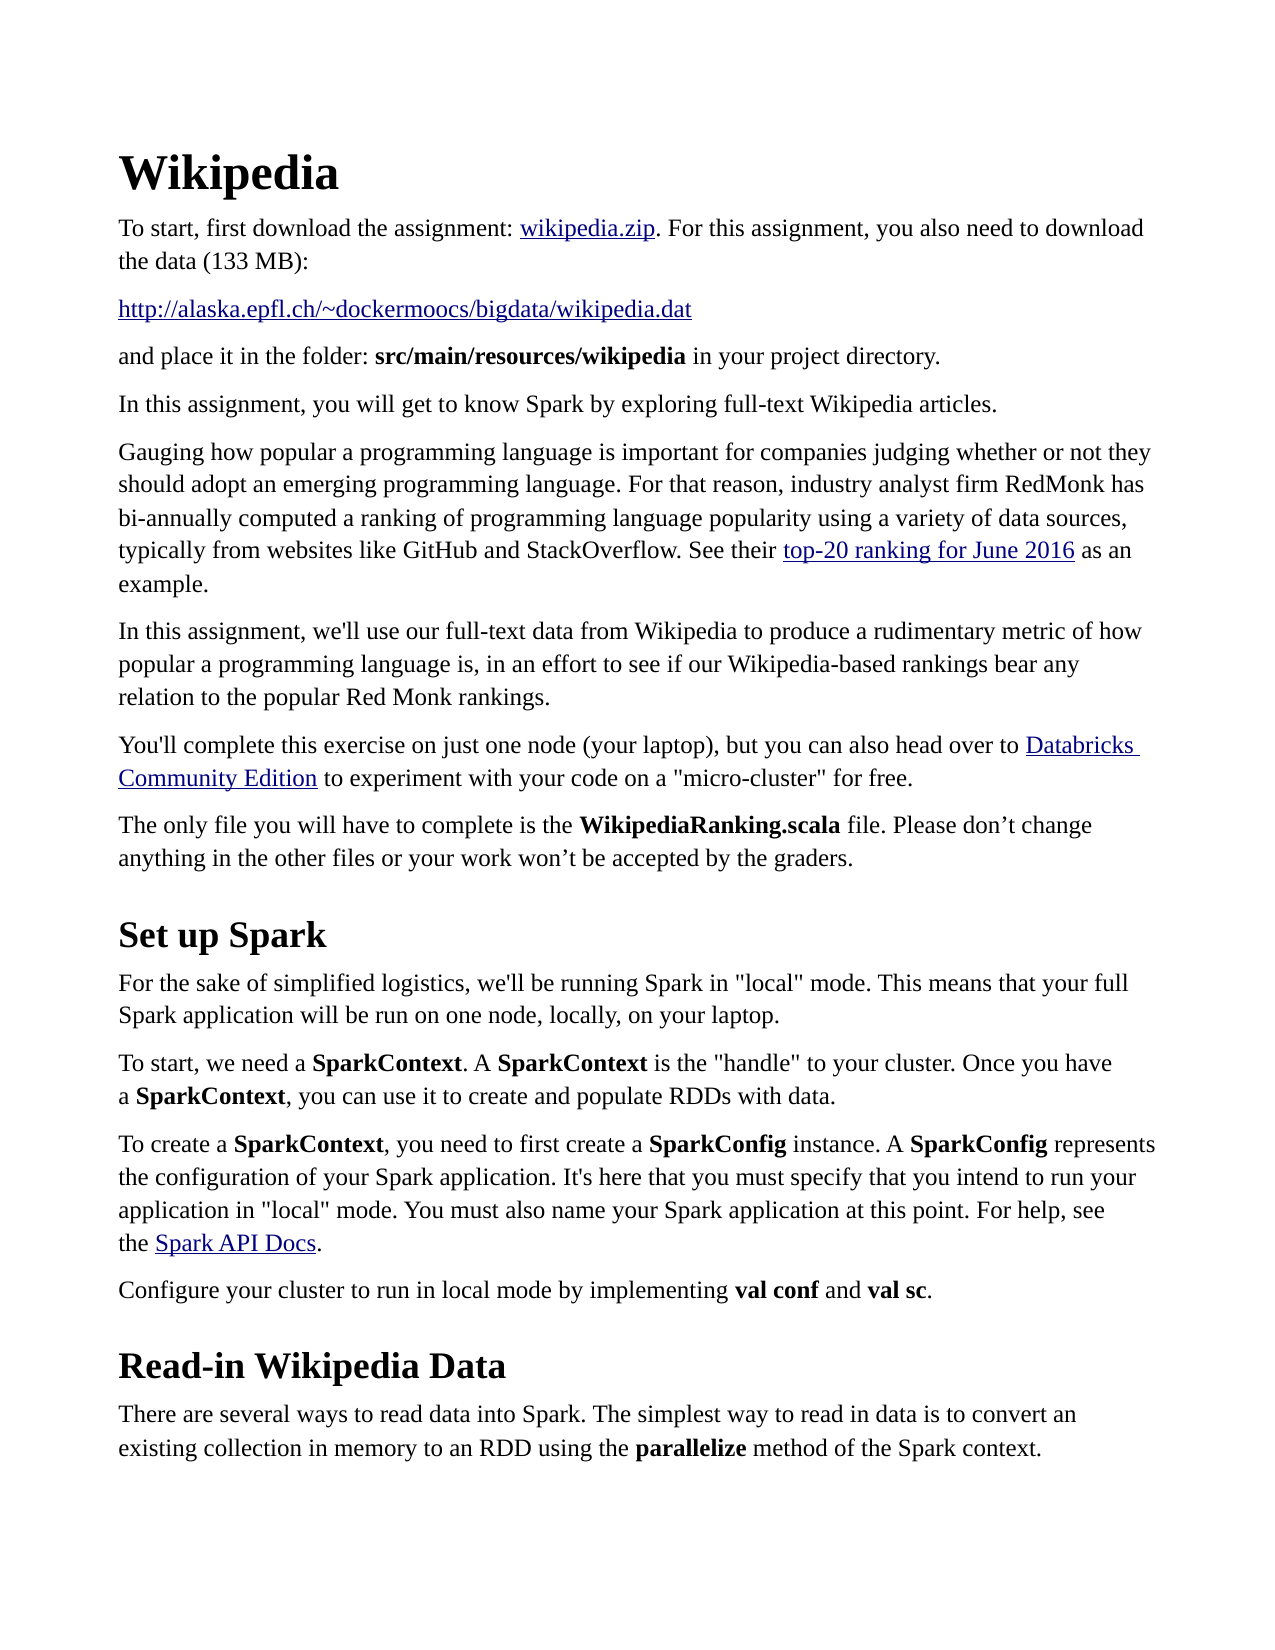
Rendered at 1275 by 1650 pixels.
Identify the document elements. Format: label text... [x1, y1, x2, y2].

text http://alaska.epfl.ch/~dockermoocs/bigdata/wikipedia.dat [118, 294, 1157, 322]
text There are several ways to read data into Spark. The simplest way to read in data is to convert an existing collection in memory to an RDD using the parallelize method of the Spark context. [118, 1399, 1157, 1461]
text Gauging how popular a programming language is important for companies judging whether or not they should adopt an emerging programming language. For that reason, industry analyst firm RedMonk has bi-annually computed a ranking of programming language popularity using a variety of data sources, typically from websites like GitHub and StackOverflow. See their top-20 ranking for June 2016 as an example. [118, 437, 1157, 597]
subtitle Wikipedia [118, 143, 1157, 201]
text You'll complete this exercise on just one node (your laptop), but you can also head over to Databricks Community Edition to experiment with your code on a "micro-cluster" for free. [118, 730, 1157, 792]
text Configure your cluster to run in local mode by implementing val conf and val sc. [118, 1276, 1157, 1304]
subtitle Set up Spark [118, 912, 1157, 955]
text The only file you will have to complete is the WikipediaRanking.scala file. Please don’t change anything in the other files or your work won’t be accepted by the graders. [118, 811, 1157, 872]
text and place it in the folder: src/main/resources/wikipedia in your project directory. [118, 341, 1157, 370]
text For the sake of simplified logistics, we'll be running Spark in "local" mode. This means that your full Spark application will be run on one node, locally, on your laptop. [118, 968, 1157, 1029]
text In this assignment, we'll use our full-text data from Wikipedia to produce a rudimentary metric of how popular a programming language is, in an effort to see if our Wikipedia-based rankings bear any relation to the popular Red Monk rankings. [118, 616, 1157, 711]
text To start, first download the assignment: wikipedia.zip. For this assignment, you also need to download the data (133 MB): [118, 213, 1157, 275]
text To start, we need a SparkContext. A SparkContext is the "handle" to your cluster. Once you have a SparkContext, you can use it to create and populate RDDs with data. [118, 1048, 1157, 1110]
text In this assignment, you will get to know Spark by exploring full-text Wikipedia articles. [118, 389, 1157, 418]
text To create a SparkContext, you need to first create a SparkConfig instance. A SparkConfig represents the configuration of your Spark application. It's here that you must specify that you intend to run your application in "local" mode. You must also name your Spark application at this point. For help, see the Spark API Docs. [118, 1129, 1157, 1257]
subtitle Read-in Wikipedia Data [118, 1344, 1157, 1387]
